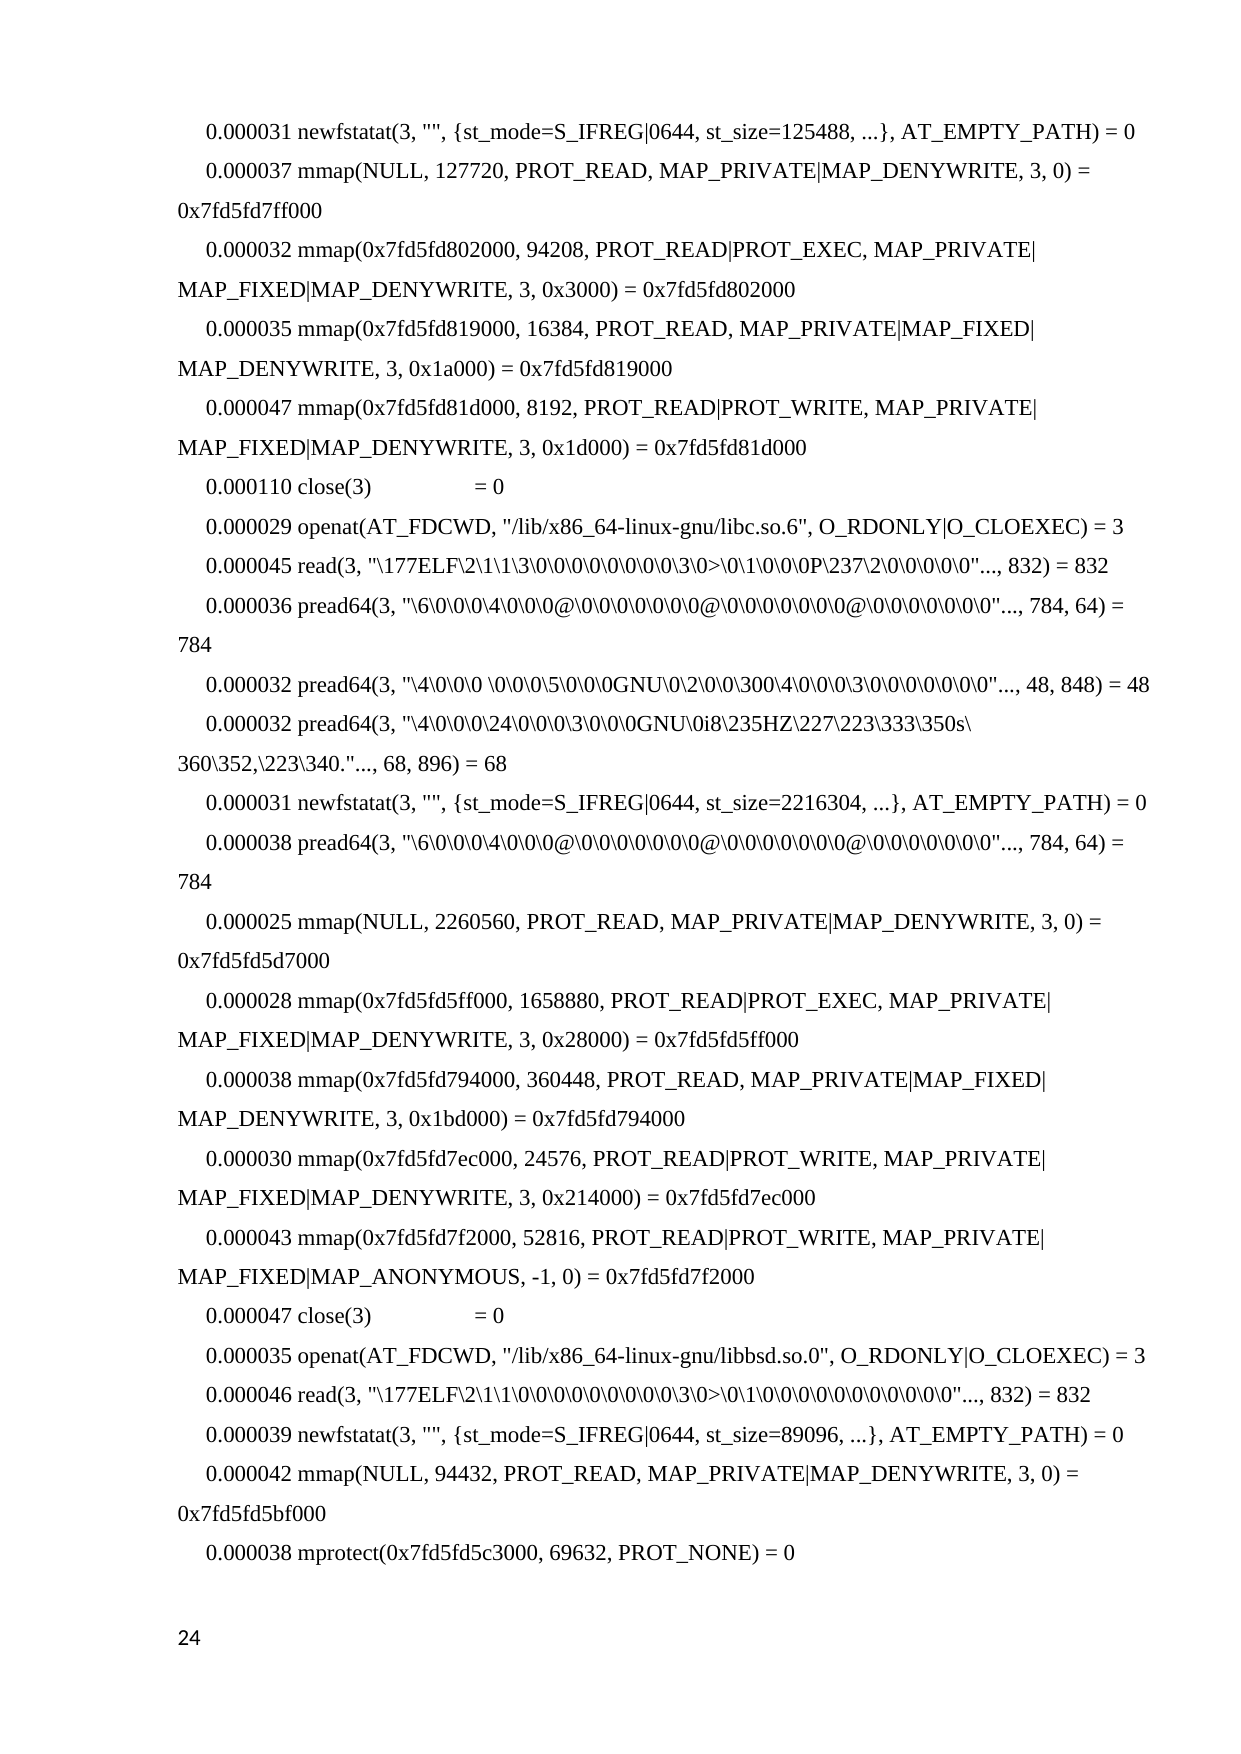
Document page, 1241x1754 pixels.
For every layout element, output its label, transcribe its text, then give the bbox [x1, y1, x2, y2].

text 0.000031 newfstatat(3, "", {st_mode=S_IFREG|0644, st_size=125488, ...}, AT_EMPTY_PATH) = 0 [177, 118, 1152, 144]
text 0.000028 mmap(0x7fd5fd5ff000, 1658880, PROT_READ|PROT_EXEC, MAP_PRIVATE|MAP_FIXED|MAP_DENYWRITE, 3, 0x28000) = 0x7fd5fd5ff000 [177, 987, 1152, 1052]
text 0.000047 close(3) = 0 [177, 1302, 1152, 1329]
text 0.000043 mmap(0x7fd5fd7f2000, 52816, PROT_READ|PROT_WRITE, MAP_PRIVATE|MAP_FIXED|MAP_ANONYMOUS, -1, 0) = 0x7fd5fd7f2000 [177, 1223, 1152, 1289]
text 0.000032 pread64(3, "\4\0\0\0\24\0\0\0\3\0\0\0GNU\0i8\235HZ\227\223\333\350s\360\352,\223\340."..., 68, 896) = 68 [177, 710, 1152, 776]
text 0.000038 mmap(0x7fd5fd794000, 360448, PROT_READ, MAP_PRIVATE|MAP_FIXED|MAP_DENYWRITE, 3, 0x1bd000) = 0x7fd5fd794000 [177, 1066, 1152, 1131]
text 0.000029 openat(AT_FDCWD, "/lib/x86_64-linux-gnu/libc.so.6", O_RDONLY|O_CLOEXEC) = 3 [177, 513, 1152, 539]
text 0.000031 newfstatat(3, "", {st_mode=S_IFREG|0644, st_size=2216304, ...}, AT_EMPTY_PATH) = 0 [177, 789, 1152, 816]
text 0.000047 mmap(0x7fd5fd81d000, 8192, PROT_READ|PROT_WRITE, MAP_PRIVATE|MAP_FIXED|MAP_DENYWRITE, 3, 0x1d000) = 0x7fd5fd81d000 [177, 394, 1152, 460]
text 0.000032 mmap(0x7fd5fd802000, 94208, PROT_READ|PROT_EXEC, MAP_PRIVATE|MAP_FIXED|MAP_DENYWRITE, 3, 0x3000) = 0x7fd5fd802000 [177, 237, 1152, 302]
text 0.000038 mprotect(0x7fd5fd5c3000, 69632, PROT_NONE) = 0 [177, 1539, 1152, 1566]
text 0.000030 mmap(0x7fd5fd7ec000, 24576, PROT_READ|PROT_WRITE, MAP_PRIVATE|MAP_FIXED|MAP_DENYWRITE, 3, 0x214000) = 0x7fd5fd7ec000 [177, 1144, 1152, 1210]
text 0.000046 read(3, "\177ELF\2\1\1\0\0\0\0\0\0\0\0\0\3\0>\0\1\0\0\0\0\0\0\0\0\0\0\0"..., 832) = 832 [177, 1381, 1152, 1408]
text 0.000042 mmap(NULL, 94432, PROT_READ, MAP_PRIVATE|MAP_DENYWRITE, 3, 0) = 0x7fd5fd5bf000 [177, 1460, 1152, 1526]
text 0.000039 newfstatat(3, "", {st_mode=S_IFREG|0644, st_size=89096, ...}, AT_EMPTY_PATH) = 0 [177, 1421, 1152, 1447]
text 0.000032 pread64(3, "\4\0\0\0 \0\0\0\5\0\0\0GNU\0\2\0\0\300\4\0\0\0\3\0\0\0\0\0\0\0"..., 48, 848) = 48 [177, 671, 1152, 697]
text 0.000035 openat(AT_FDCWD, "/lib/x86_64-linux-gnu/libbsd.so.0", O_RDONLY|O_CLOEXEC) = 3 [177, 1342, 1152, 1368]
text 0.000037 mmap(NULL, 127720, PROT_READ, MAP_PRIVATE|MAP_DENYWRITE, 3, 0) = 0x7fd5fd7ff000 [177, 158, 1152, 223]
text 0.000110 close(3) = 0 [177, 473, 1152, 500]
text 0.000025 mmap(NULL, 2260560, PROT_READ, MAP_PRIVATE|MAP_DENYWRITE, 3, 0) = 0x7fd5fd5d7000 [177, 908, 1152, 973]
text 0.000045 read(3, "\177ELF\2\1\1\3\0\0\0\0\0\0\0\0\3\0>\0\1\0\0\0P\237\2\0\0\0\0\0"..., 832) = 832 [177, 552, 1152, 579]
text 0.000035 mmap(0x7fd5fd819000, 16384, PROT_READ, MAP_PRIVATE|MAP_FIXED|MAP_DENYWRITE, 3, 0x1a000) = 0x7fd5fd819000 [177, 316, 1152, 381]
text 0.000038 pread64(3, "\6\0\0\0\4\0\0\0@\0\0\0\0\0\0\0@\0\0\0\0\0\0\0@\0\0\0\0\0\0\0"..., 784, 64) = 784 [177, 829, 1152, 894]
text 0.000036 pread64(3, "\6\0\0\0\4\0\0\0@\0\0\0\0\0\0\0@\0\0\0\0\0\0\0@\0\0\0\0\0\0\0"..., 784, 64) = 784 [177, 592, 1152, 658]
